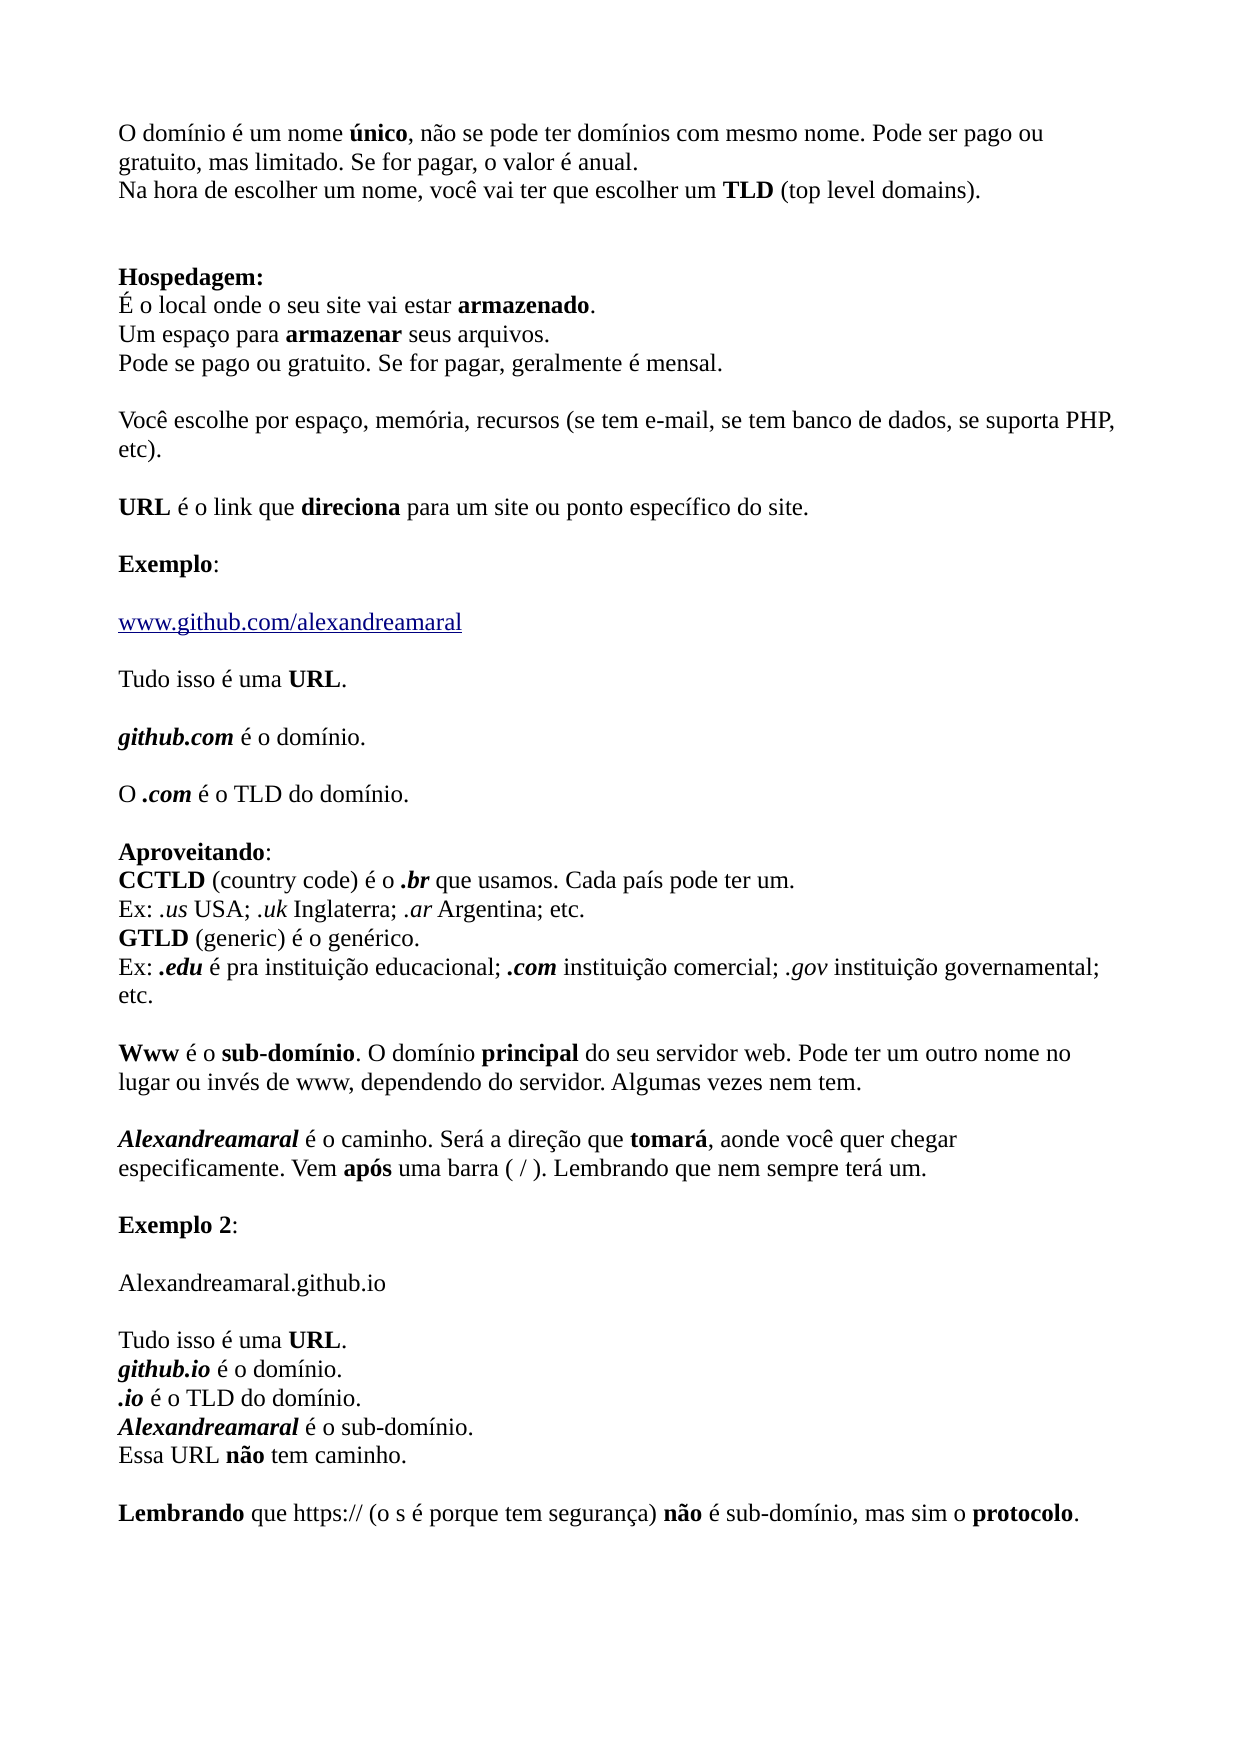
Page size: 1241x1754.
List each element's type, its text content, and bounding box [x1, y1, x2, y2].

text Tudo isso é uma URL. [118, 1326, 1122, 1354]
text github.io é o domínio. [118, 1354, 1122, 1383]
text Lembrando que https:// (o s é porque tem segurança) não é sub-domínio, mas sim o protocolo. [118, 1498, 1122, 1527]
text Exemplo 2: [118, 1211, 1122, 1239]
text Aproveitando: [118, 837, 1122, 866]
text O domínio é um nome único, não se pode ter domínios com mesmo nome. Pode ser pago ou gratuito, mas limitado. Se for pagar, o valor é anual. [118, 118, 1122, 176]
text O .com é o TLD do domínio. [118, 779, 1122, 808]
text URL é o link que direciona para um site ou ponto específico do site. [118, 492, 1122, 521]
text Www é o sub-domínio. O domínio principal do seu servidor web. Pode ter um outro nome no lugar ou invés de www, dependendo do servidor. Algumas vezes nem tem. [118, 1038, 1122, 1096]
text Ex: .edu é pra instituição educacional; .com instituição comercial; .gov instituição governamental; etc. [118, 952, 1122, 1009]
text github.com é o domínio. [118, 722, 1122, 751]
text Alexandreamaral é o sub-domínio. [118, 1412, 1122, 1441]
text Na hora de escolher um nome, você vai ter que escolher um TLD (top level domains). [118, 176, 1122, 204]
text .io é o TLD do domínio. [118, 1383, 1122, 1412]
text Você escolhe por espaço, memória, recursos (se tem e-mail, se tem banco de dados, se suporta PHP, etc). [118, 406, 1122, 463]
text GTLD (generic) é o genérico. [118, 923, 1122, 952]
text Ex: .us USA; .uk Inglaterra; .ar Argentina; etc. [118, 894, 1122, 923]
text Exemplo: [118, 549, 1122, 578]
text Hospedagem: [118, 262, 1122, 291]
text Um espaço para armazenar seus arquivos. [118, 319, 1122, 348]
text www.github.com/alexandreamaral [118, 607, 1122, 636]
text Pode se pago ou gratuito. Se for pagar, geralmente é mensal. [118, 348, 1122, 377]
text Alexandreamaral.github.io [118, 1268, 1122, 1297]
text É o local onde o seu site vai estar armazenado. [118, 291, 1122, 319]
text Alexandreamaral é o caminho. Será a direção que tomará, aonde você quer chegar especificamente. Vem após uma barra ( / ). Lembrando que nem sempre terá um. [118, 1124, 1122, 1182]
text Tudo isso é uma URL. [118, 664, 1122, 693]
text Essa URL não tem caminho. [118, 1441, 1122, 1469]
text CCTLD (country code) é o .br que usamos. Cada país pode ter um. [118, 866, 1122, 894]
